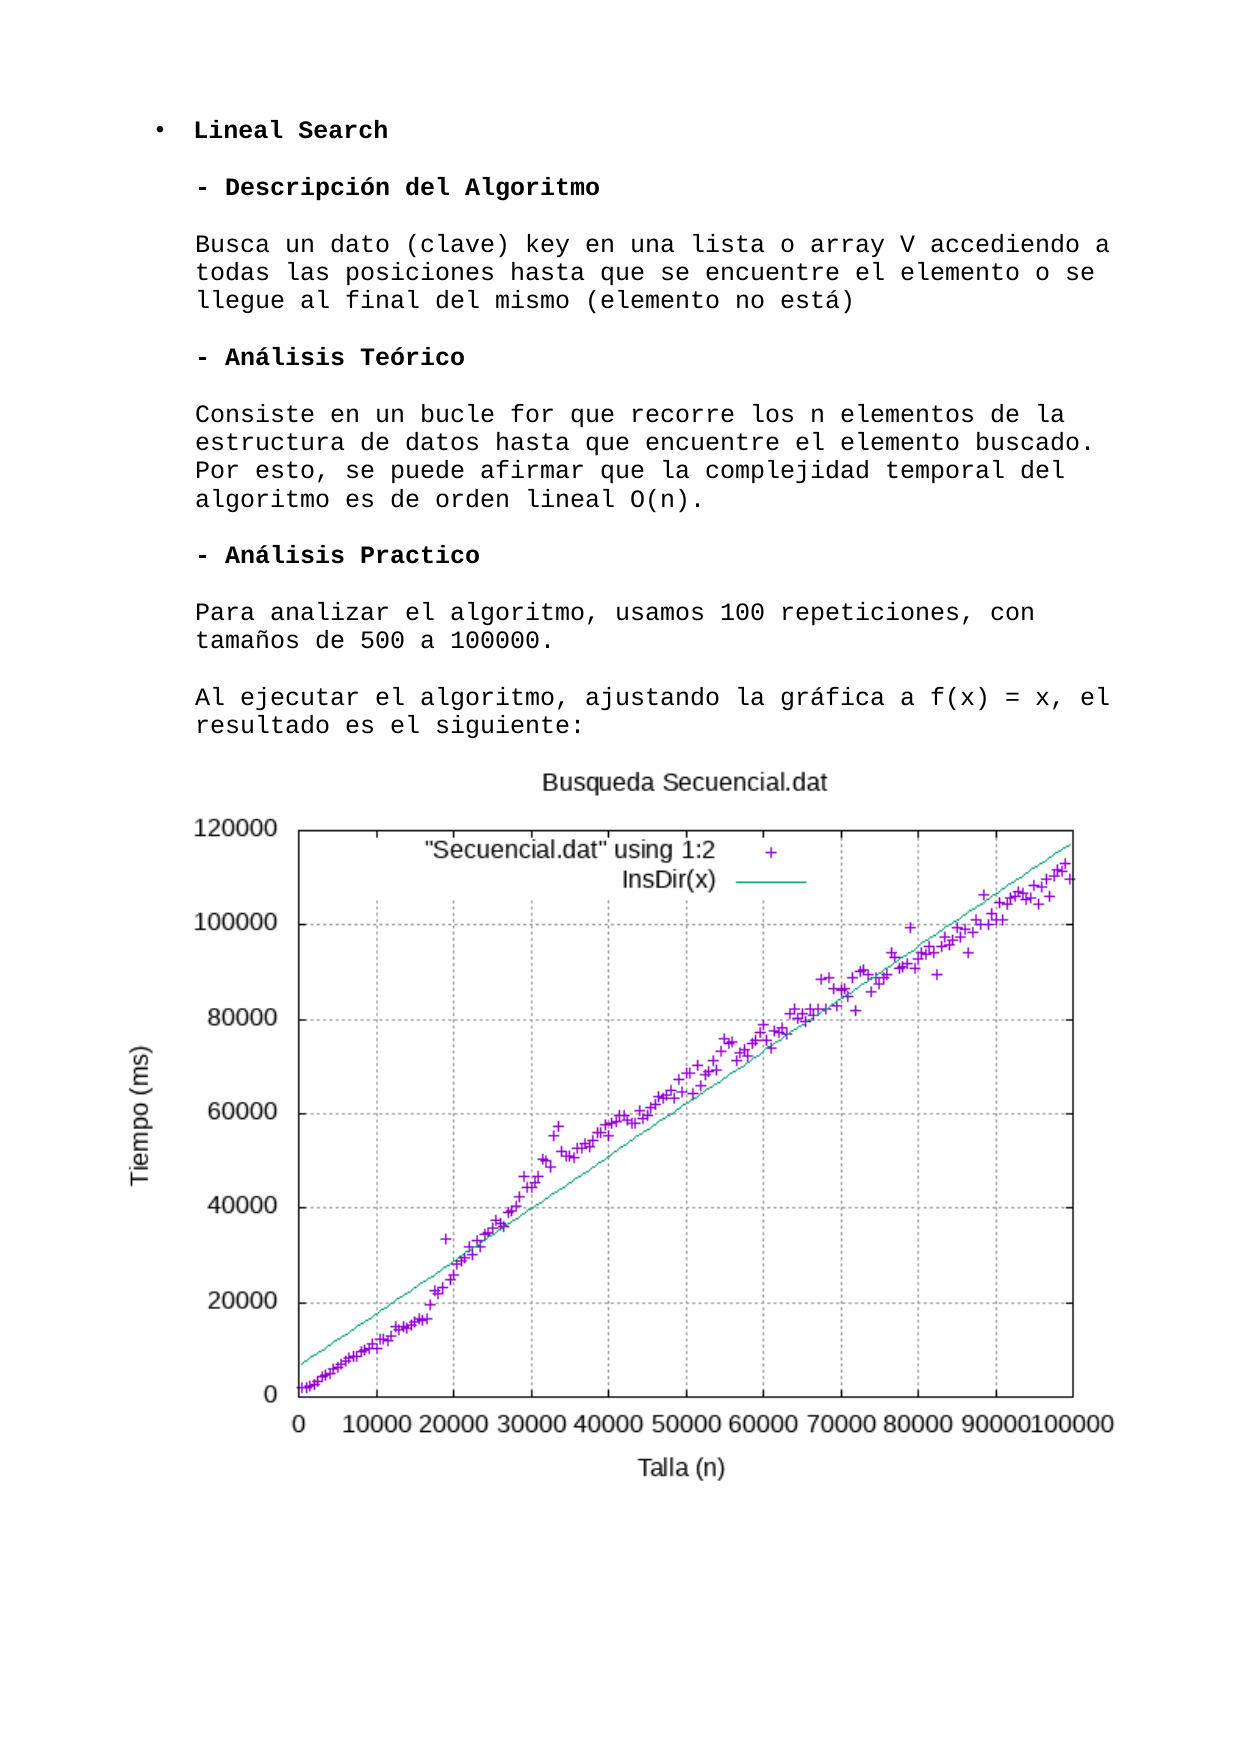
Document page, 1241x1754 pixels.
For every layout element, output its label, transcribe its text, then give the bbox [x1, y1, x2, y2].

text Al ejecutar el algoritmo, ajustando la gráfica a f(x) = x, el resultado es el siguiente: [195, 685, 1123, 741]
text Busca un dato (clave) key en una lista o array V accediendo a todas las posiciones hasta que se encuentre el elemento o se llegue al final del mismo (elemento no está) [195, 231, 1123, 316]
picture [120, 741, 1121, 1492]
text - Análisis Teórico [195, 345, 1123, 373]
text Para analizar el algoritmo, usamos 100 repeticiones, con tamaños de 500 a 100000. [195, 600, 1123, 656]
list Lineal Search [156, 118, 1123, 146]
text Consiste en un bucle for que recorre los n elementos de la estructura de datos hasta que encuentre el elemento buscado. Por esto, se puede afirmar que la complejidad temporal del algoritmo es de orden lineal O(n). [195, 401, 1123, 515]
text - Análisis Practico [195, 543, 1123, 571]
text - Descripción del Algoritmo [195, 175, 1123, 203]
